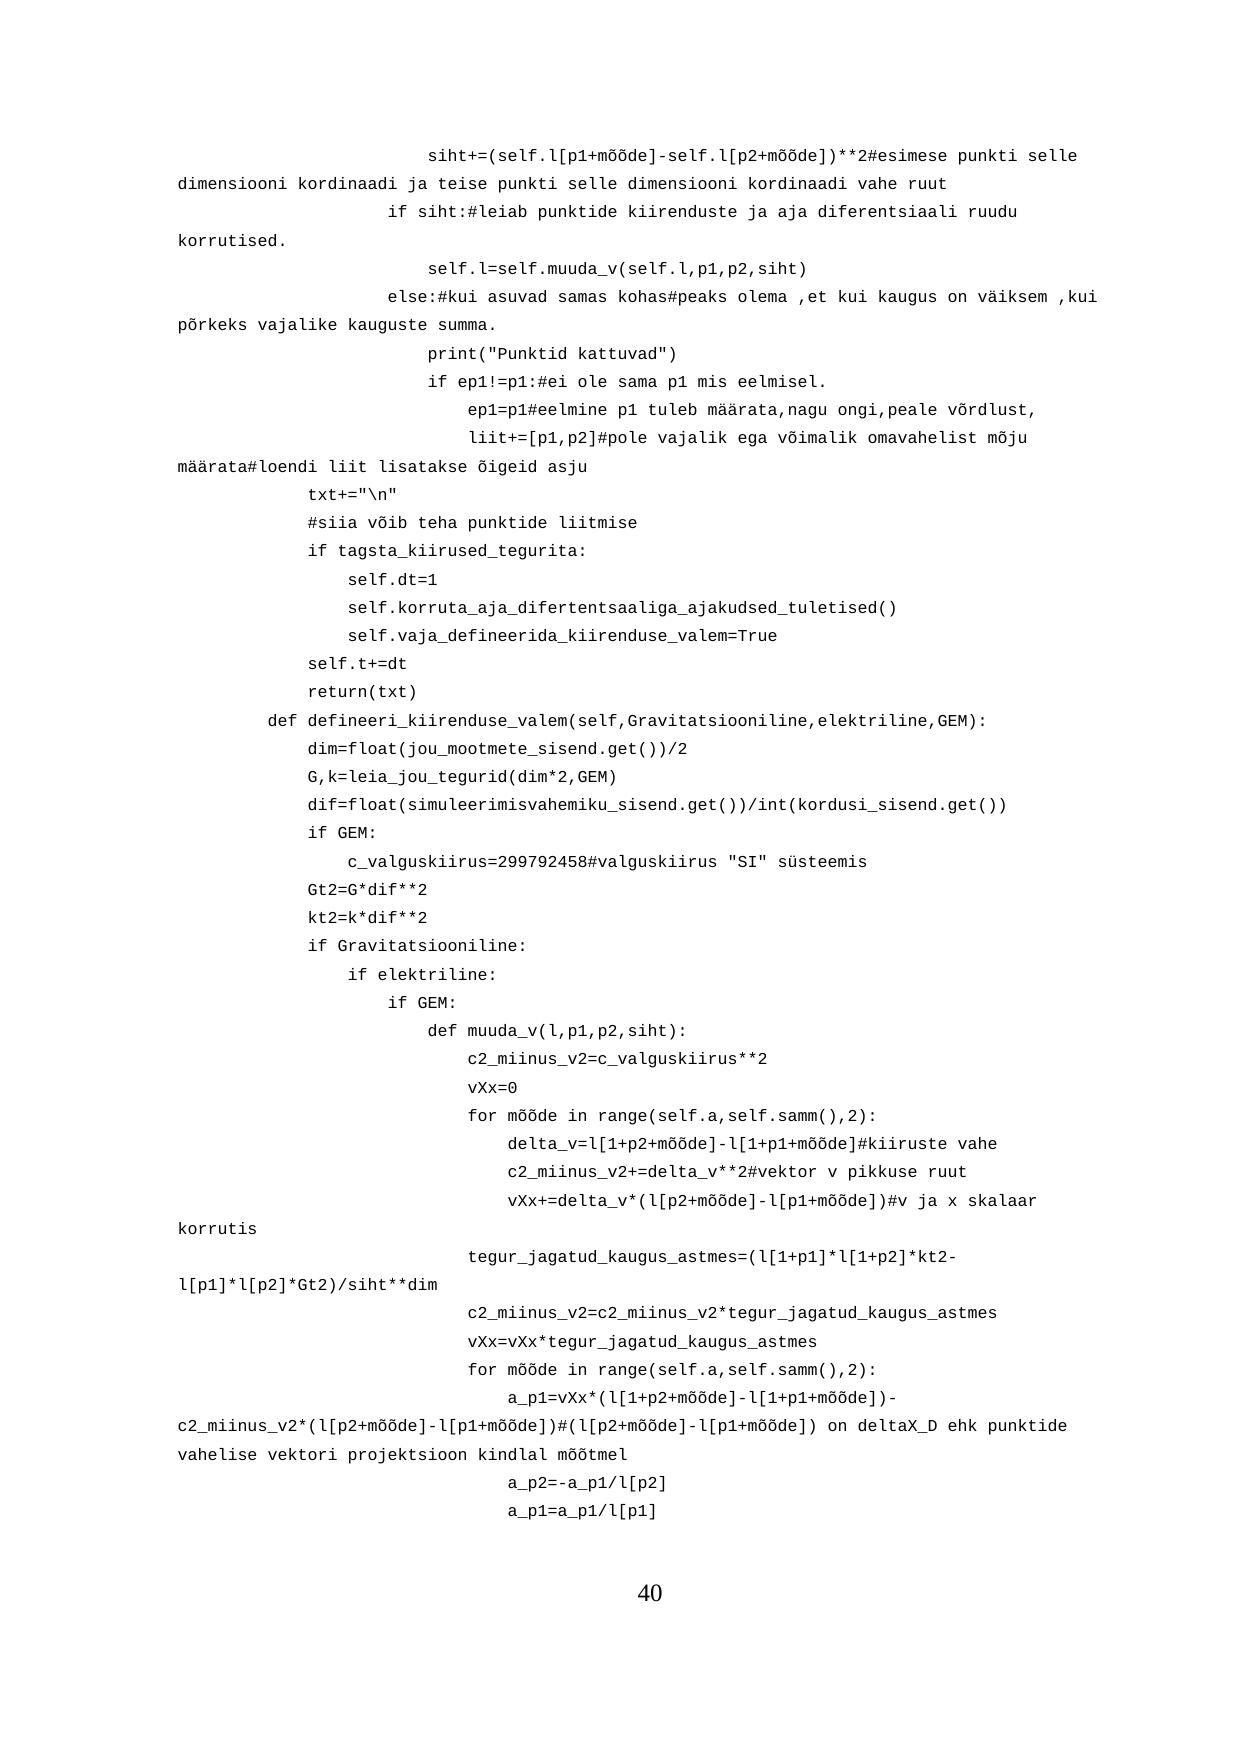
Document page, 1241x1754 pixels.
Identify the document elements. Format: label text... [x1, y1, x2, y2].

text siht+=(self.l[p1+mõõde]-self.l[p2+mõõde])**2#esimese punkti selle dimensiooni kordinaadi ja teise punkti selle dimensiooni kordinaadi vahe ruut [177, 148, 1122, 195]
text c2_miinus_v2=c_valguskiirus**2 [177, 1051, 1122, 1070]
text self.dt=1 [177, 571, 1122, 590]
text a_p1=a_p1/l[p1] [177, 1503, 1122, 1521]
text delta_v=l[1+p2+mõõde]-l[1+p1+mõõde]#kiiruste vahe [177, 1136, 1122, 1154]
text c_valguskiirus=299792458#valguskiirus "SI" süsteemis [177, 853, 1122, 872]
text G,k=leia_jou_tegurid(dim*2,GEM) [177, 769, 1122, 787]
text #siia võib teha punktide liitmise [177, 514, 1122, 533]
text tegur_jagatud_kaugus_astmes=(l[1+p1]*l[1+p2]*kt2-l[p1]*l[p2]*Gt2)/siht**dim [177, 1248, 1122, 1296]
text if ep1!=p1:#ei ole sama p1 mis eelmisel. [177, 373, 1122, 392]
text dif=float(simuleerimisvahemiku_sisend.get())/int(kordusi_sisend.get()) [177, 797, 1122, 816]
text self.t+=dt [177, 656, 1122, 674]
text else:#kui asuvad samas kohas#peaks olema ,et kui kaugus on väiksem ,kui põrkeks vajalike kauguste summa. [177, 289, 1122, 336]
text dim=float(jou_mootmete_sisend.get())/2 [177, 740, 1122, 759]
text self.korruta_aja_difertentsaaliga_ajakudsed_tuletised() [177, 599, 1122, 618]
text if GEM: [177, 825, 1122, 844]
text vXx=0 [177, 1079, 1122, 1098]
text for mõõde in range(self.a,self.samm(),2): [177, 1107, 1122, 1126]
text self.vaja_defineerida_kiirenduse_valem=True [177, 627, 1122, 646]
text Gt2=G*dif**2 [177, 882, 1122, 900]
text for mõõde in range(self.a,self.samm(),2): [177, 1361, 1122, 1380]
text a_p1=vXx*(l[1+p2+mõõde]-l[1+p1+mõõde])-c2_miinus_v2*(l[p2+mõõde]-l[p1+mõõde])#(l[p2+mõõde]-l[p1+mõõde]) on deltaX_D ehk punktide vahelise vektori projektsioon kindlal mõõtmel [177, 1390, 1122, 1465]
text vXx+=delta_v*(l[p2+mõõde]-l[p1+mõõde])#v ja x skalaar korrutis [177, 1192, 1122, 1239]
text if Gravitatsiooniline: [177, 938, 1122, 957]
text if siht:#leiab punktide kiirenduste ja aja diferentsiaali ruudu korrutised. [177, 204, 1122, 251]
text if GEM: [177, 994, 1122, 1013]
text liit+=[p1,p2]#pole vajalik ega võimalik omavahelist mõju määrata#loendi liit lisatakse õigeid asju [177, 430, 1122, 477]
text def muuda_v(l,p1,p2,siht): [177, 1023, 1122, 1042]
text if elektriline: [177, 966, 1122, 985]
text txt+="\n" [177, 486, 1122, 505]
text kt2=k*dif**2 [177, 910, 1122, 929]
text return(txt) [177, 684, 1122, 703]
text if tagsta_kiirused_tegurita: [177, 543, 1122, 562]
text self.l=self.muuda_v(self.l,p1,p2,siht) [177, 261, 1122, 279]
text c2_miinus_v2+=delta_v**2#vektor v pikkuse ruut [177, 1164, 1122, 1183]
text print("Punktid kattuvad") [177, 345, 1122, 364]
text ep1=p1#eelmine p1 tuleb määrata,nagu ongi,peale võrdlust, [177, 402, 1122, 421]
text vXx=vXx*tegur_jagatud_kaugus_astmes [177, 1333, 1122, 1352]
text c2_miinus_v2=c2_miinus_v2*tegur_jagatud_kaugus_astmes [177, 1305, 1122, 1324]
text a_p2=-a_p1/l[p2] [177, 1474, 1122, 1493]
text def defineeri_kiirenduse_valem(self,Gravitatsiooniline,elektriline,GEM): [177, 712, 1122, 731]
